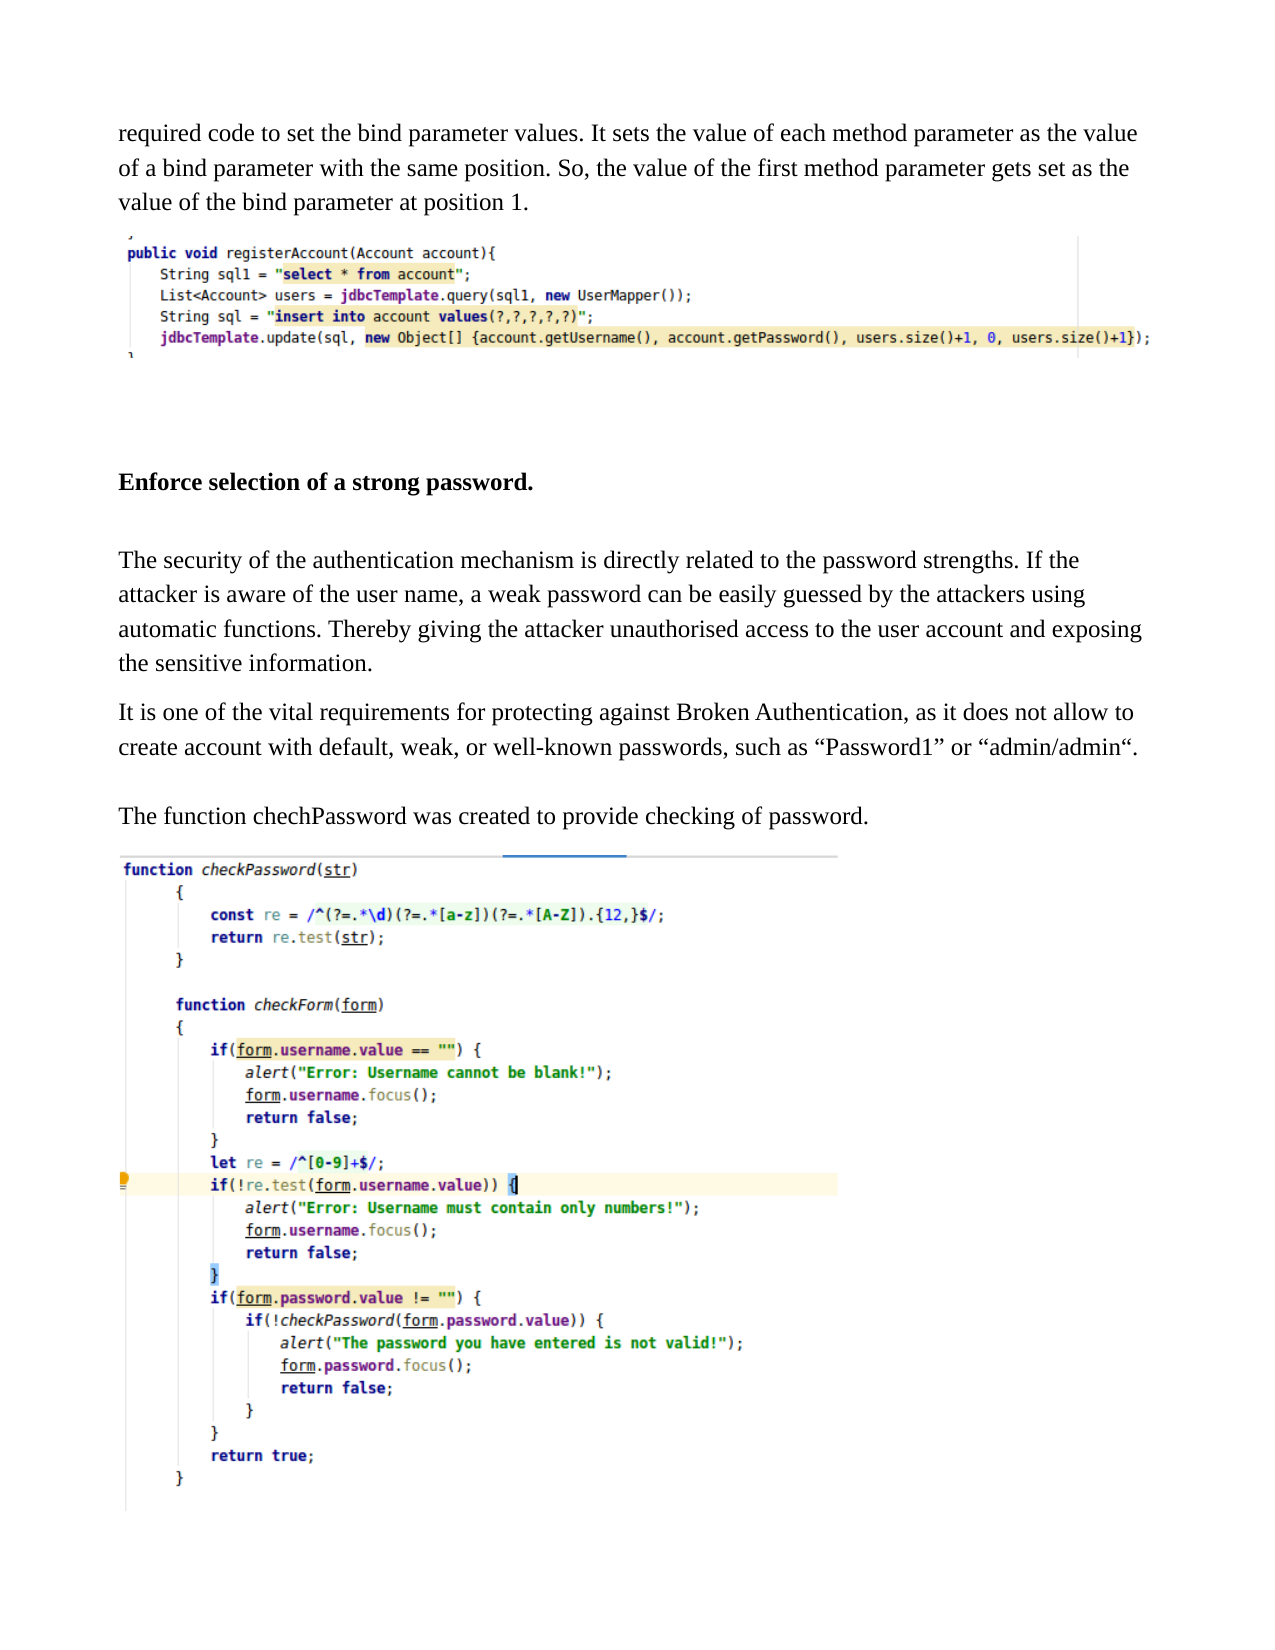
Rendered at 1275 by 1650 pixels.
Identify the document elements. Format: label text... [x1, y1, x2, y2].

text It is one of the vital requirements for protecting against Broken Authentication, as it does not allow to create account with default, weak, or well-known passwords, such as “Password1” or “admin/admin“. The function chechPassword was created to provide checking of password. [118, 697, 1157, 830]
picture [119, 855, 838, 1535]
text required code to set the bind parameter values. It sets the value of each method parameter as the value of a bind parameter with the same position. So, the value of the first method parameter gets set as the value of the bind parameter at position 1. [118, 118, 1157, 216]
text The security of the authentication mechanism is directly related to the password strengths. If the attacker is aware of the user name, a weak password can be easily guessed by the attackers using automatic functions. Thereby giving the attacker unauthorised access to the user account and exposing the sensitive information. [118, 545, 1157, 677]
picture [118, 236, 1157, 358]
subtitle Enforce selection of a strong password. [118, 467, 1157, 496]
